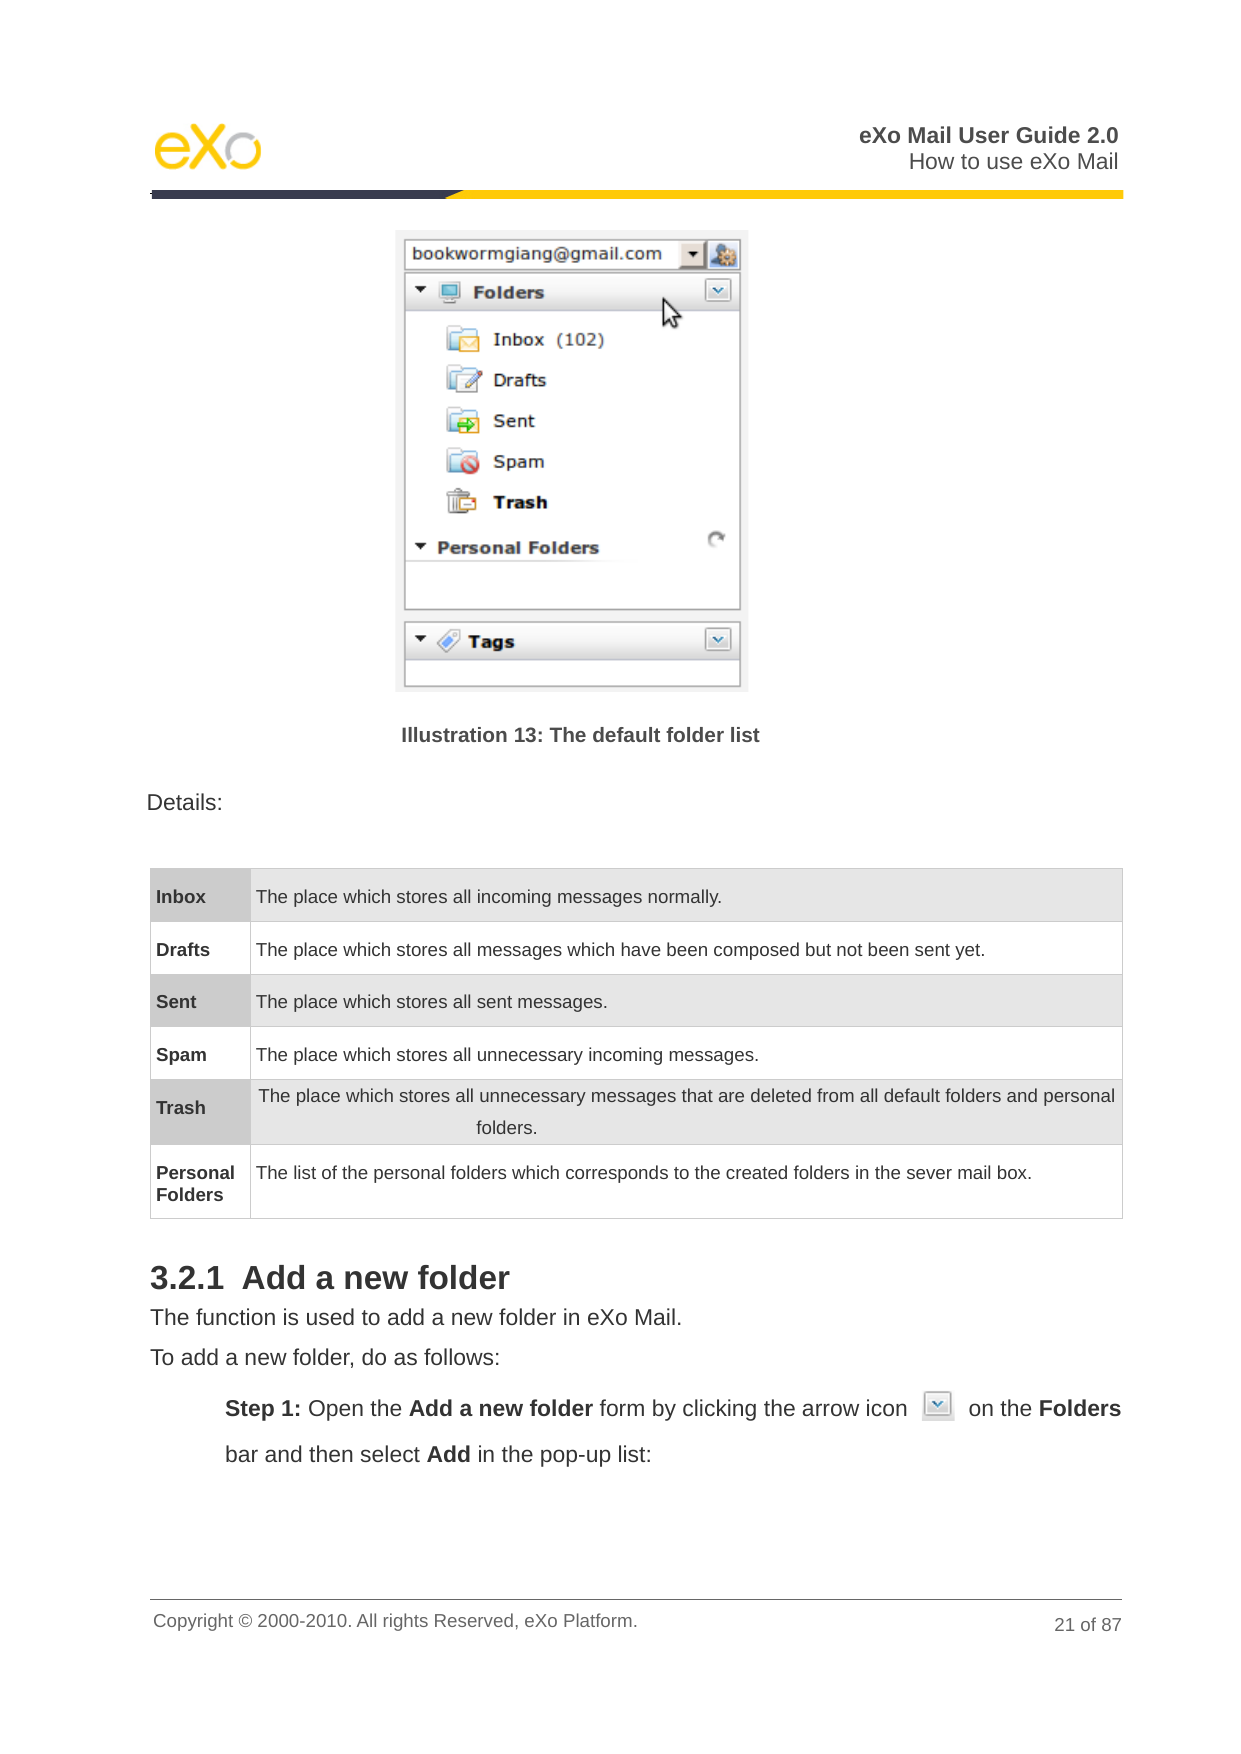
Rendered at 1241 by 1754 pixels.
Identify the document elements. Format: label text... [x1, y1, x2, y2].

subtitle Add a new folder [150, 1258, 1122, 1297]
text Details: [76, 223, 1122, 816]
table_header Inbox [151, 869, 250, 921]
table_cell Sent [151, 975, 250, 1026]
table_cell Spam [151, 1027, 250, 1079]
table_cell The place which stores all unnecessary incoming messages. [251, 1027, 1122, 1079]
picture [395, 230, 749, 692]
table_cell The list of the personal folders which corresponds to the created folders in the sever mail box. [251, 1145, 1122, 1218]
table_cell Trash [151, 1080, 250, 1144]
text The function is used to add a new folder in eXo Mail. [150, 1304, 1122, 1331]
text To add a new folder, do as follows: [150, 1344, 1122, 1370]
table_cell Drafts [151, 922, 250, 973]
picture [155, 123, 262, 170]
picture [151, 190, 1124, 199]
table_cell The place which stores all messages which have been composed but not been sent yet. [251, 922, 1122, 973]
picture [921, 1390, 955, 1421]
table_header The place which stores all incoming messages normally. [251, 869, 1122, 921]
table_cell The place which stores all unnecessary messages that are deleted from all default folders and personal folders. [251, 1080, 1122, 1144]
table_cell Personal Folders [151, 1145, 250, 1218]
table_cell The place which stores all sent messages. [251, 975, 1122, 1026]
list Step 1: Open the Add a new folder form by clicking the arrow icon on the Folders bar and then select Add in the pop-up list: [187, 1383, 1122, 1467]
text Illustration 13: The default folder list [253, 305, 908, 747]
